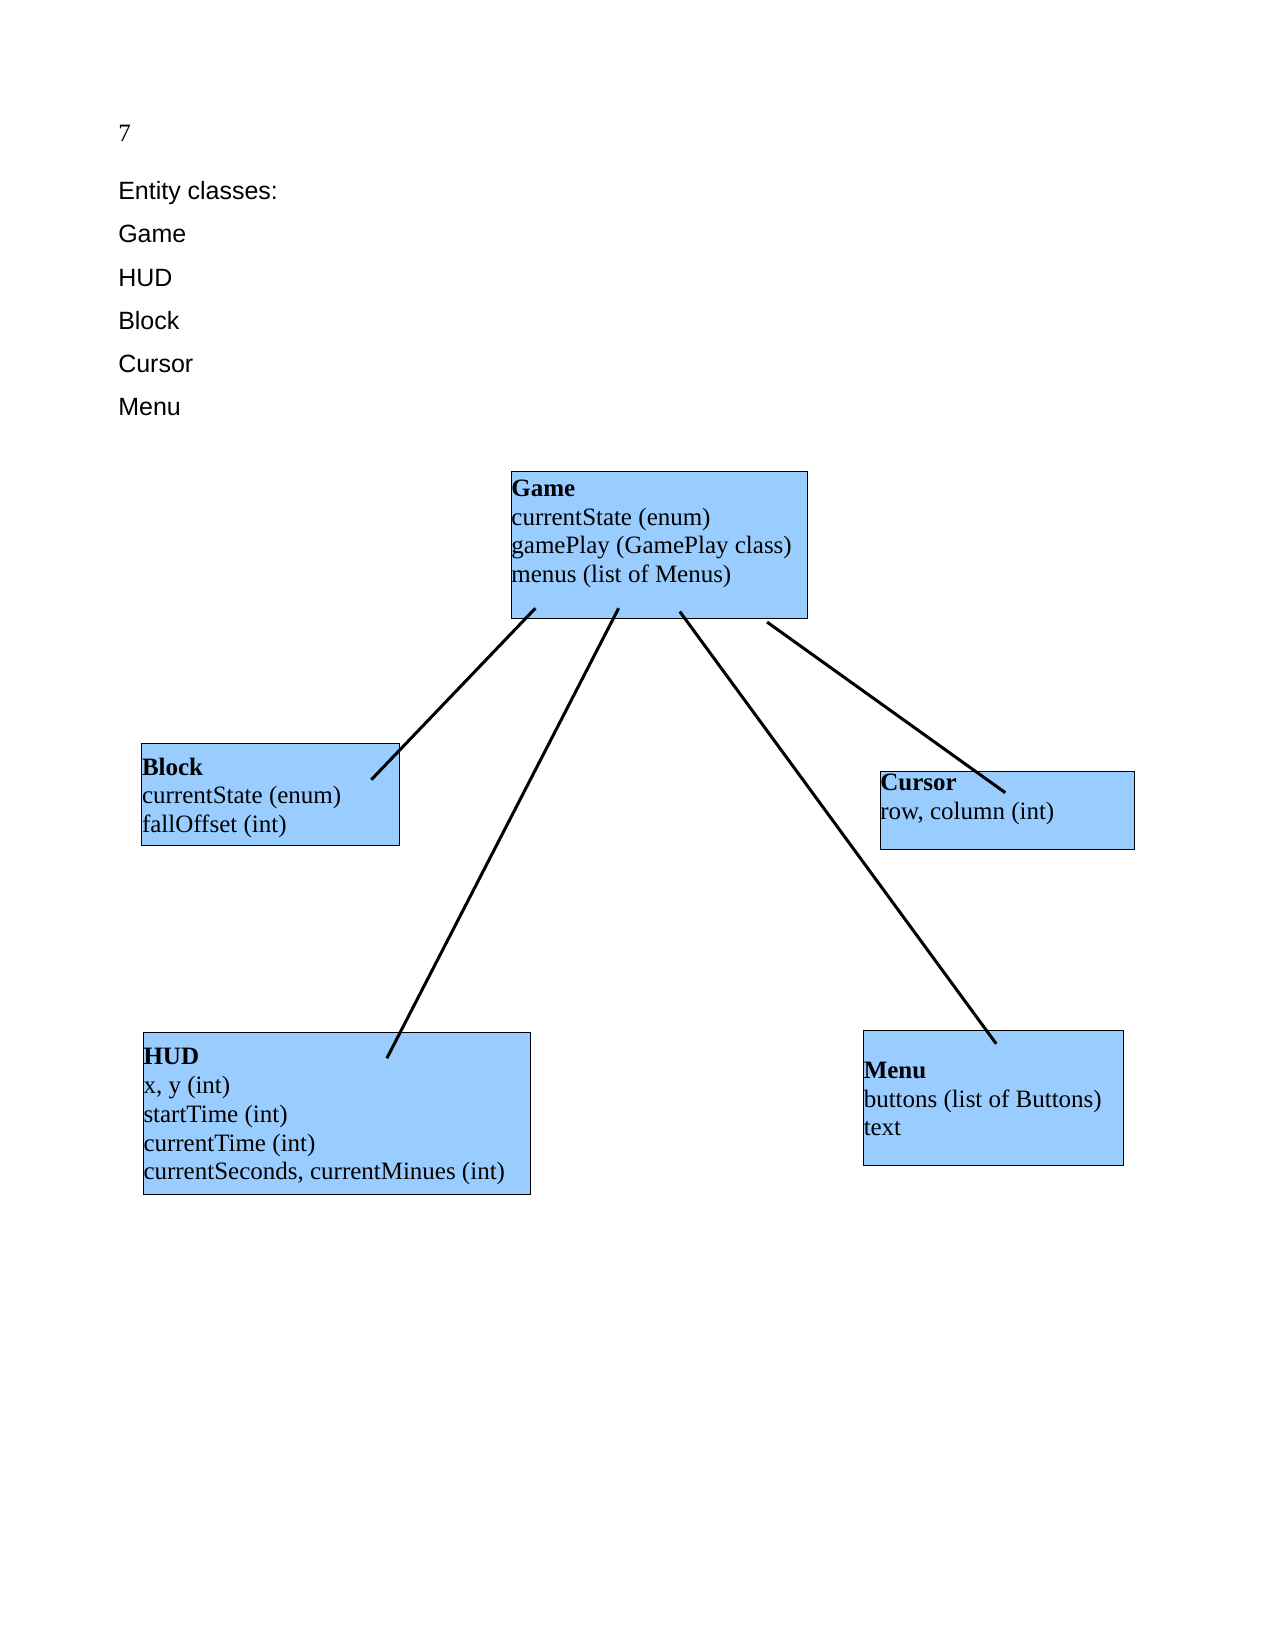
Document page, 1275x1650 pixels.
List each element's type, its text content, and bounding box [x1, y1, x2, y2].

text Block [118, 306, 1157, 334]
text HUD [118, 263, 1157, 291]
text Game [118, 219, 1157, 248]
text Cursor [118, 349, 1157, 378]
text Entity classes: [118, 176, 1157, 205]
text Menu [118, 392, 1157, 421]
